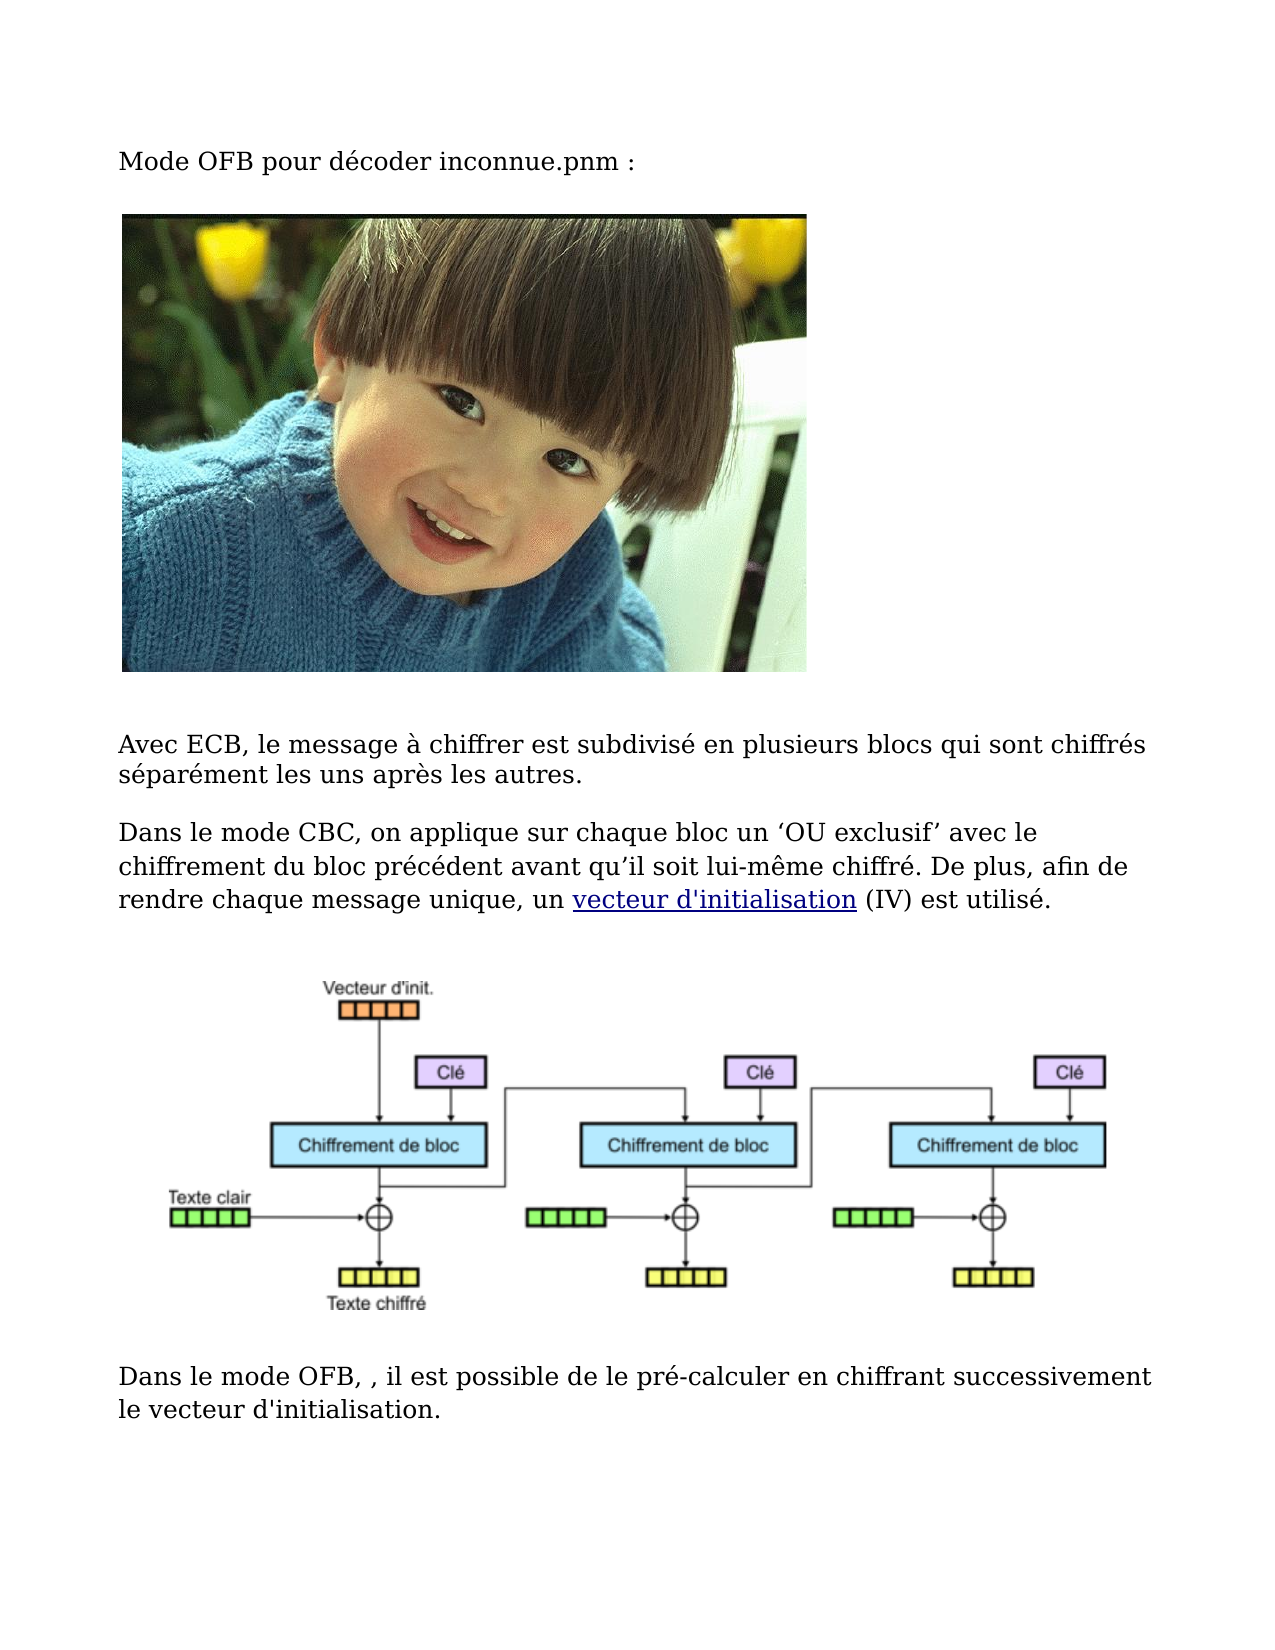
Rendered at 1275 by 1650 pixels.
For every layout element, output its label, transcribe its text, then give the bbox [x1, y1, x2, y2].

text Dans le mode OFB, , il est possible de le pré-calculer en chiffrant successivement le vecteur d'initialisation. [118, 1362, 1157, 1425]
text Dans le mode CBC, on applique sur chaque bloc un ‘OU exclusif’ avec le chiffrement du bloc précédent avant qu’il soit lui-même chiffré. De plus, afin de rendre chaque message unique, un vecteur d'initialisation (IV) est utilisé. [118, 818, 1157, 914]
text Avec ECB, le message à chiffrer est subdivisé en plusieurs blocs qui sont chiffrés séparément les uns après les autres. [118, 731, 1157, 789]
picture [168, 981, 1107, 1310]
text Mode OFB pour décoder inconnue.pnm : [118, 147, 1157, 176]
picture [122, 214, 807, 672]
